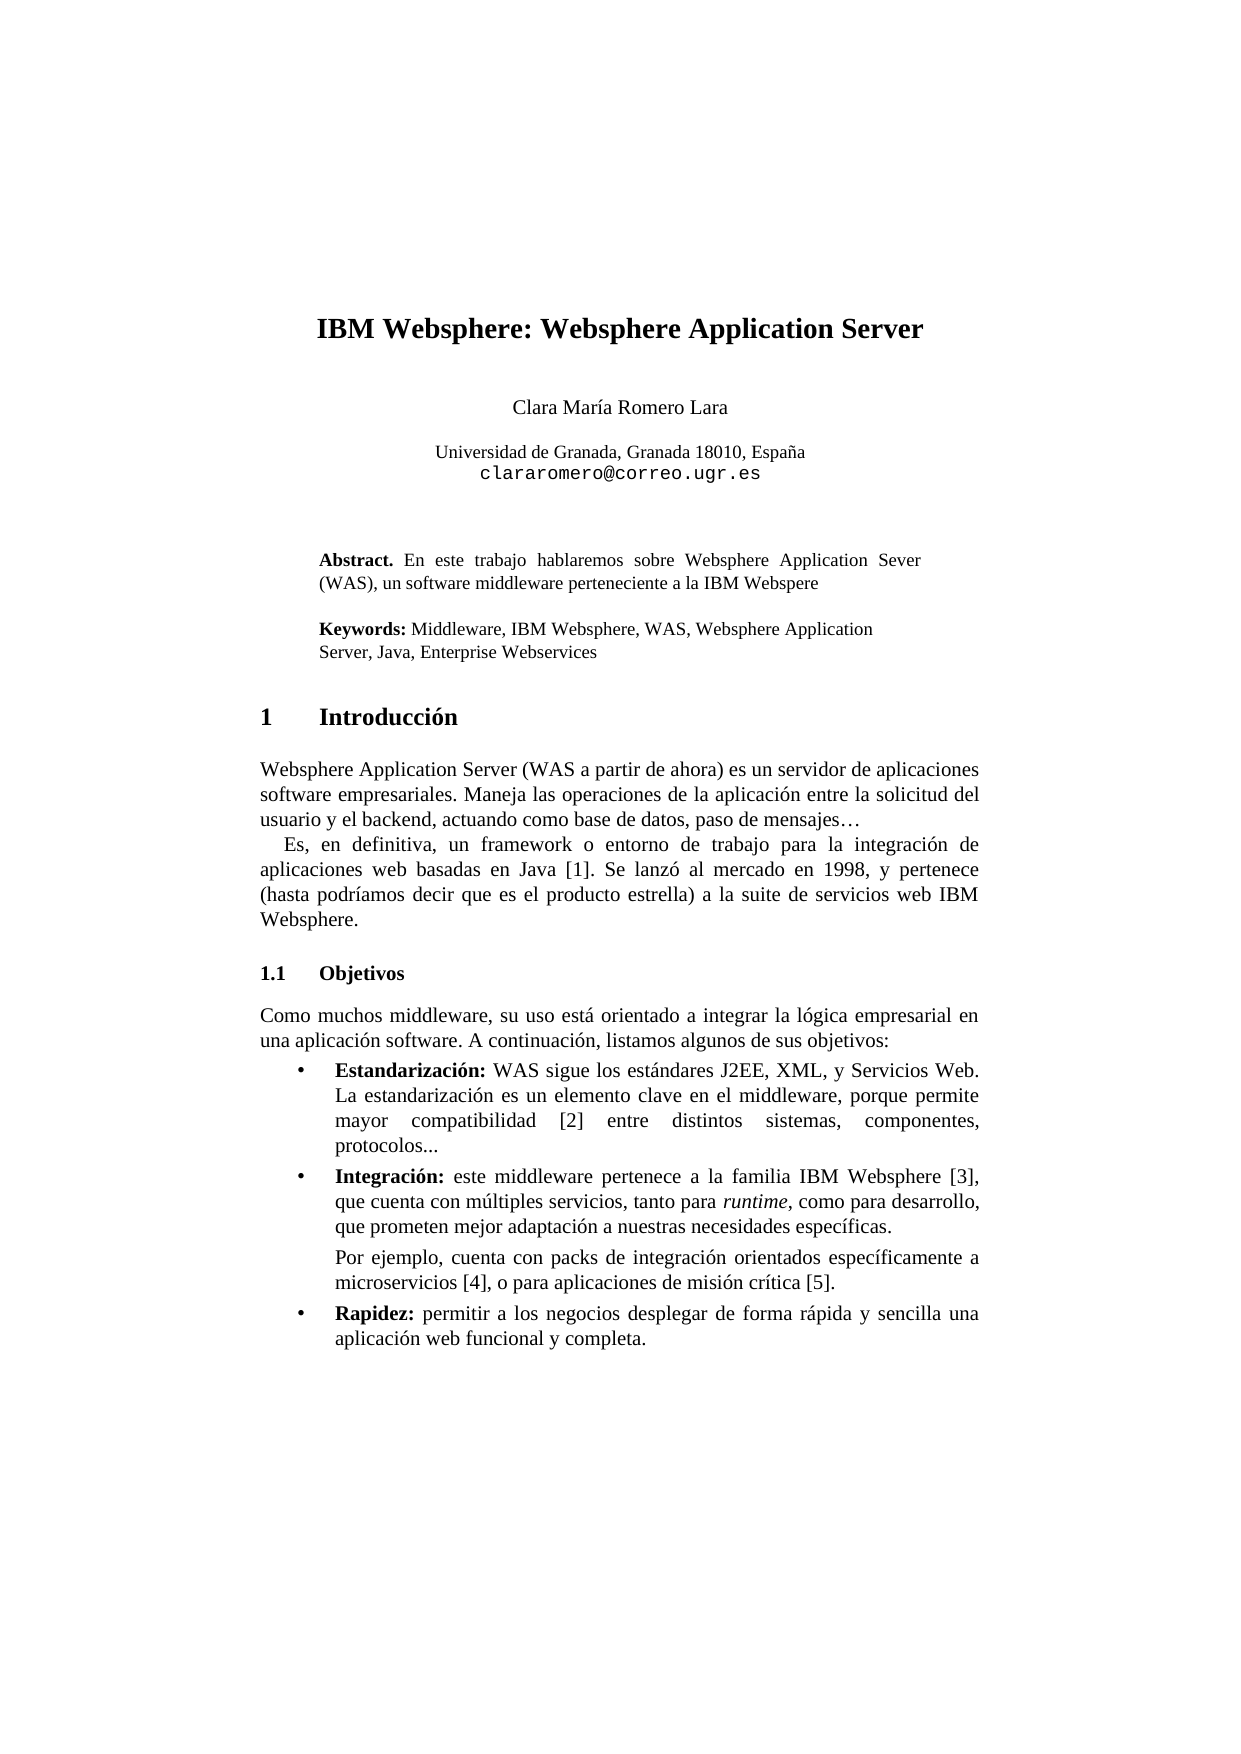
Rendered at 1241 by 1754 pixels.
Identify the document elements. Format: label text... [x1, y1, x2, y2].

list Rapidez: permitir a los negocios desplegar de forma rápida y sencilla una aplicación web funcional y completa. [297, 1300, 980, 1350]
text Clara María Romero Lara [260, 394, 980, 419]
text Es, en definitiva, un framework o entorno de trabajo para la integración de aplicaciones web basadas en Java [1]. Se lanzó al mercado en 1998, y pertenece (hasta podríamos decir que es el producto estrella) a la suite de servicios web IBM Websphere. [260, 831, 980, 931]
text Keywords: Middleware, IBM Websphere, WAS, Websphere Application Server, Java, Enterprise Webservices [319, 617, 921, 662]
list Por ejemplo, cuenta con packs de integración orientados específicamente a microservicios [4], o para aplicaciones de misión crítica [5]. [297, 1244, 980, 1294]
title IBM Websphere: Websphere Application Server [260, 307, 980, 344]
text Abstract. En este trabajo hablaremos sobre Websphere Application Sever (WAS), un software middleware perteneciente a la IBM Webspere [319, 548, 921, 594]
list Estandarización: WAS sigue los estándares J2EE, XML, y Servicios Web. La estandarización es un elemento clave en el middleware, porque permite mayor compatibilidad [2] entre distintos sistemas, componentes, protocolos... [297, 1057, 980, 1157]
subtitle Introducción [260, 700, 980, 731]
list Integración: este middleware pertenece a la familia IBM Websphere [3], que cuenta con múltiples servicios, tanto para runtime, como para desarrollo, que prometen mejor adaptación a nuestras necesidades específicas. [297, 1163, 980, 1238]
subtitle Objetivos [260, 960, 980, 985]
text Universidad de Granada, Granada 18010, España clararomero@correo.ugr.es [260, 439, 980, 485]
text Como muchos middleware, su uso está orientado a integrar la lógica empresarial en una aplicación software. A continuación, listamos algunos de sus objetivos: [260, 1002, 980, 1052]
text Websphere Application Server (WAS a partir de ahora) es un servidor de aplicaciones software empresariales. Maneja las operaciones de la aplicación entre la solicitud del usuario y el backend, actuando como base de datos, paso de mensajes… [260, 756, 980, 831]
